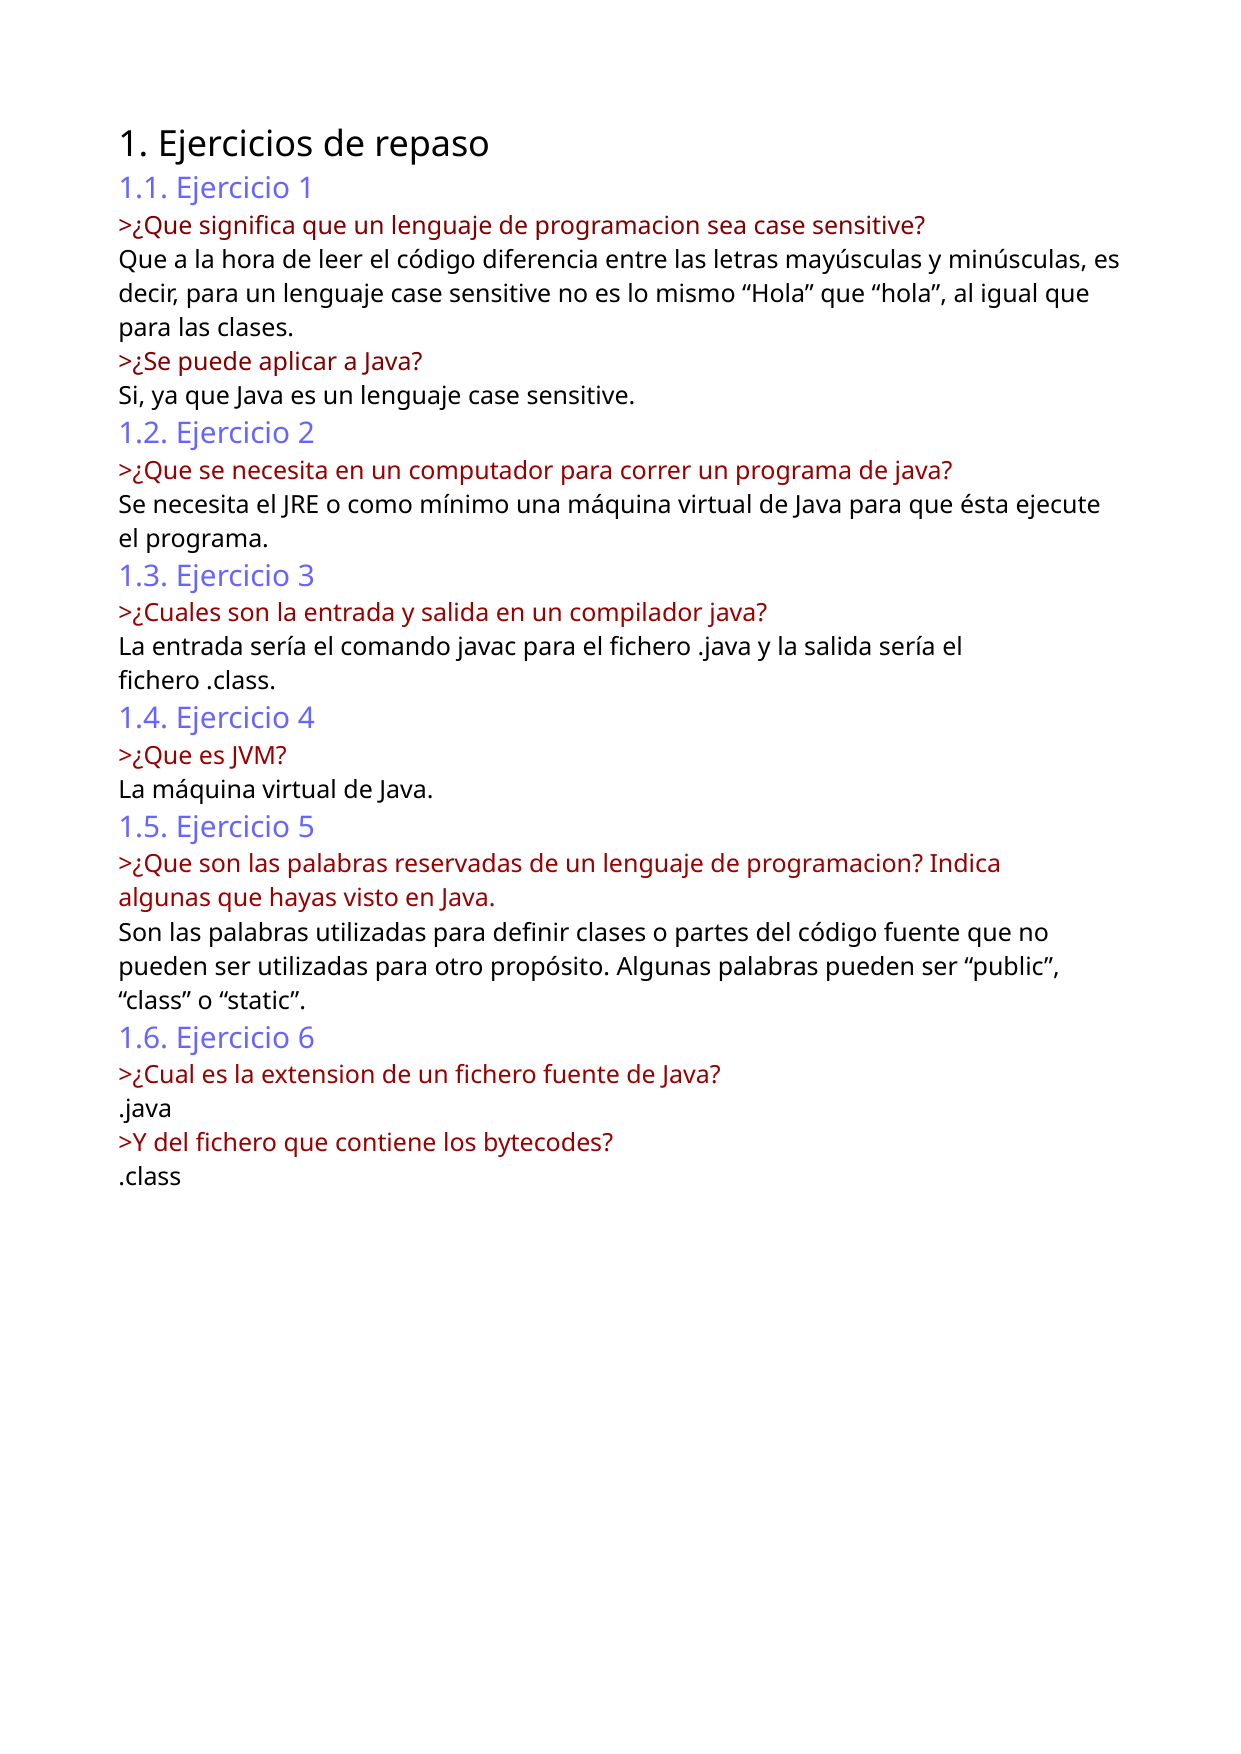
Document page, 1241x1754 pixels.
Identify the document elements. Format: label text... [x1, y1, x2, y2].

text >¿Que son las palabras reservadas de un lenguaje de programacion? Indica [118, 846, 1122, 880]
text La máquina virtual de Java. [118, 772, 1122, 806]
text >¿Que se necesita en un computador para correr un programa de java? [118, 452, 1122, 486]
text >¿Cuales son la entrada y salida en un compilador java? [118, 595, 1122, 629]
text .java [118, 1091, 1122, 1125]
text Son las palabras utilizadas para definir clases o partes del código fuente que no pueden ser utilizadas para otro propósito. Algunas palabras pueden ser “public”, “class” o “static”. [118, 914, 1122, 1016]
text >¿Que es JVM? [118, 737, 1122, 772]
text 1.2. Ejercicio 2 [118, 412, 1122, 452]
text >¿Que significa que un lenguaje de programacion sea case sensitive? [118, 207, 1122, 242]
text 1.4. Ejercicio 4 [118, 697, 1122, 737]
text Que a la hora de leer el código diferencia entre las letras mayúsculas y minúsculas, es decir, para un lenguaje case sensitive no es lo mismo “Hola” que “hola”, al igual que para las clases. [118, 242, 1122, 344]
text 1.1. Ejercicio 1 [118, 167, 1122, 207]
text algunas que hayas visto en Java. [118, 880, 1122, 914]
text 1. Ejercicios de repaso [118, 118, 1122, 167]
text >¿Se puede aplicar a Java? [118, 344, 1122, 378]
text .class [118, 1159, 1122, 1193]
text 1.3. Ejercicio 3 [118, 554, 1122, 595]
text 1.6. Ejercicio 6 [118, 1016, 1122, 1057]
text >¿Cual es la extension de un fichero fuente de Java? [118, 1057, 1122, 1091]
text 1.5. Ejercicio 5 [118, 806, 1122, 846]
text Se necesita el JRE o como mínimo una máquina virtual de Java para que ésta ejecute el programa. [118, 486, 1122, 554]
text Si, ya que Java es un lenguaje case sensitive. [118, 378, 1122, 412]
text La entrada sería el comando javac para el fichero .java y la salida sería el fichero .class. [118, 629, 1122, 697]
text >Y del fichero que contiene los bytecodes? [118, 1125, 1122, 1159]
